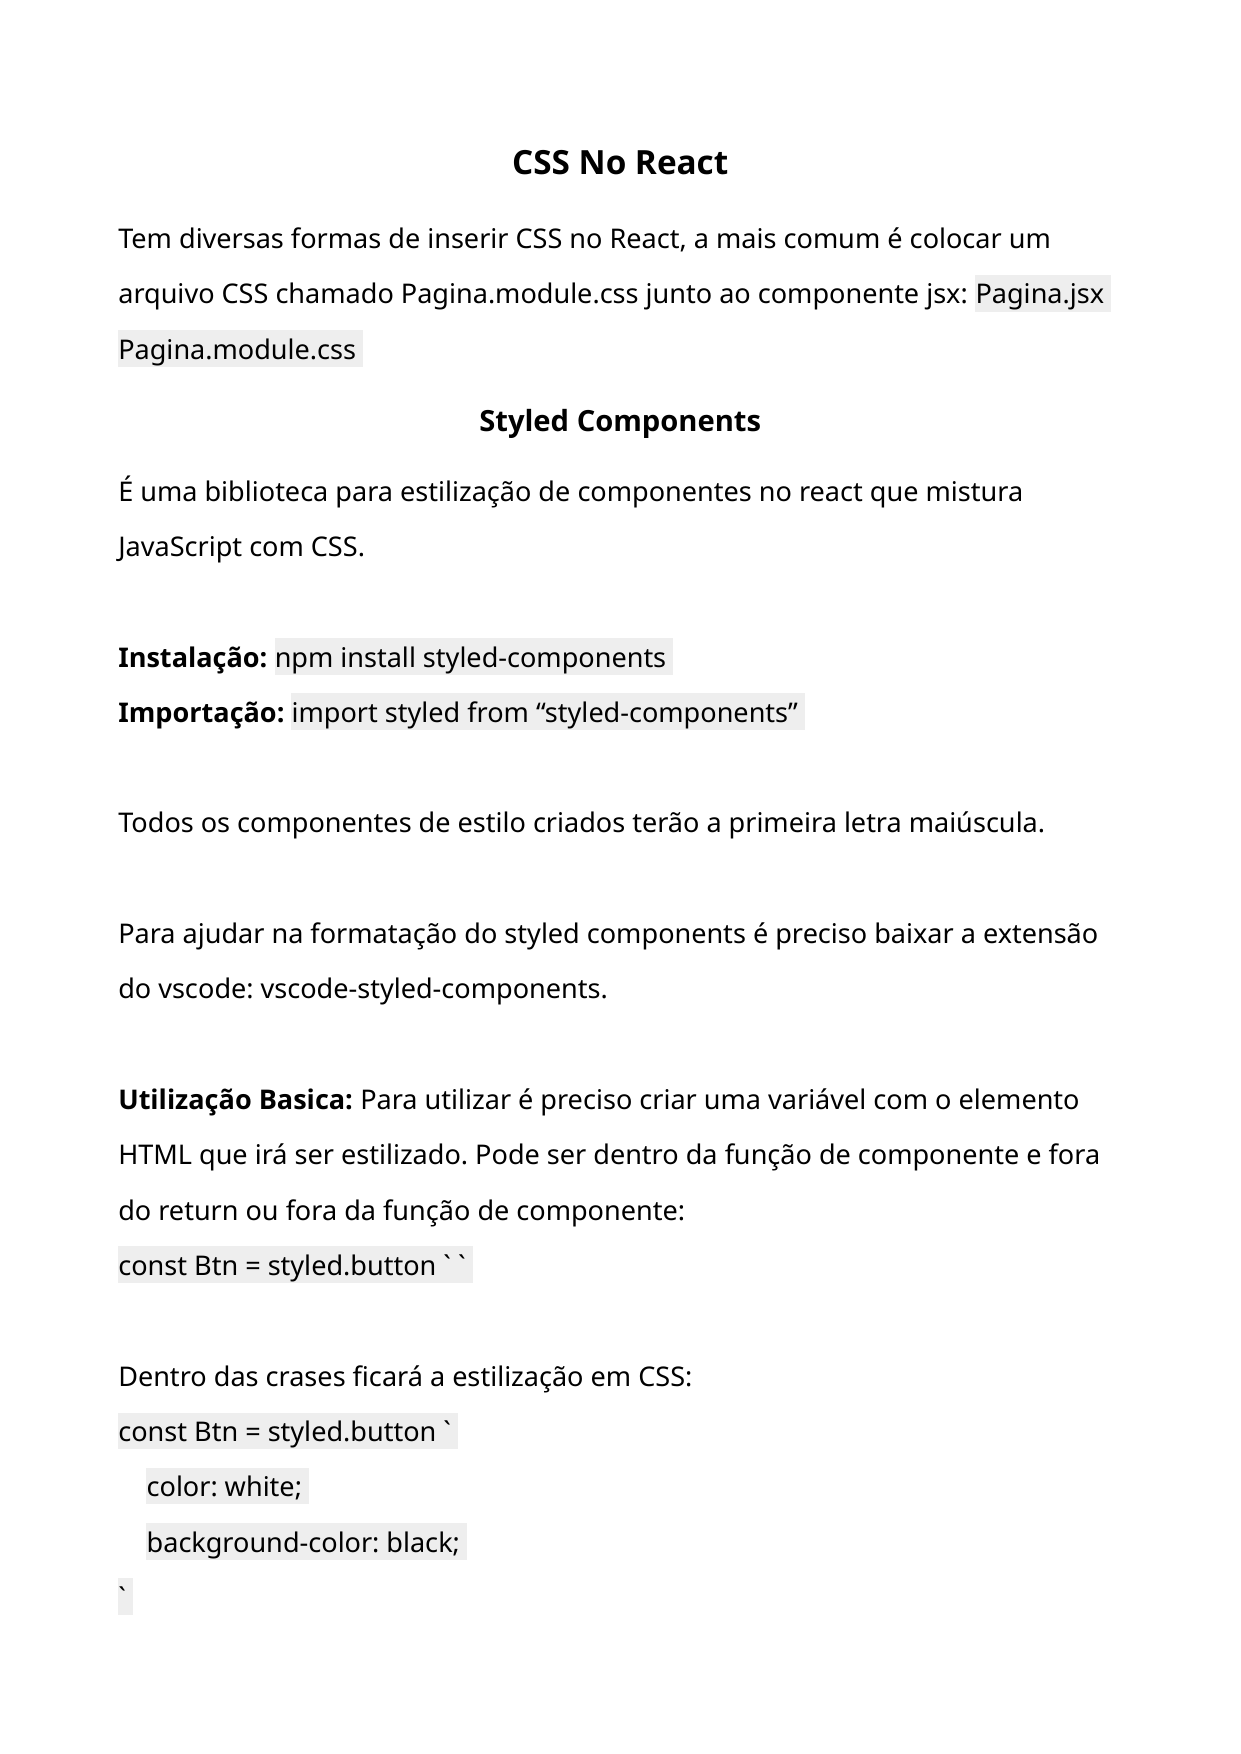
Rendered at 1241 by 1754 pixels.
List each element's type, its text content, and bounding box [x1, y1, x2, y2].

subtitle CSS No React [118, 139, 1122, 184]
text Importação: import styled from “styled-components” [118, 693, 1122, 730]
text Pagina.module.css [118, 330, 1122, 367]
text Tem diversas formas de inserir CSS no React, a mais comum é colocar um arquivo CSS chamado Pagina.module.css junto ao componente jsx: Pagina.jsx [118, 219, 1122, 312]
text Para ajudar na formatação do styled components é preciso baixar a extensão do vscode: vscode-styled-components. [118, 914, 1122, 1007]
text const Btn = styled.button ` ` [118, 1246, 1122, 1283]
text Dentro das crases ficará a estilização em CSS: [118, 1357, 1122, 1394]
text ` [118, 1578, 1122, 1615]
text Utilização Basica: Para utilizar é preciso criar uma variável com o elemento HTML que irá ser estilizado. Pode ser dentro da função de componente e fora do return ou fora da função de componente: [118, 1081, 1122, 1228]
text Todos os componentes de estilo criados terão a primeira letra maiúscula. [118, 804, 1122, 841]
text É uma biblioteca para estilização de componentes no react que mistura JavaScript com CSS. [118, 472, 1122, 564]
text Instalação: npm install styled-components [118, 638, 1122, 675]
subtitle Styled Components [118, 400, 1122, 440]
text color: white; [118, 1468, 1122, 1504]
text const Btn = styled.button ` [118, 1412, 1122, 1449]
text background-color: black; [118, 1523, 1122, 1560]
